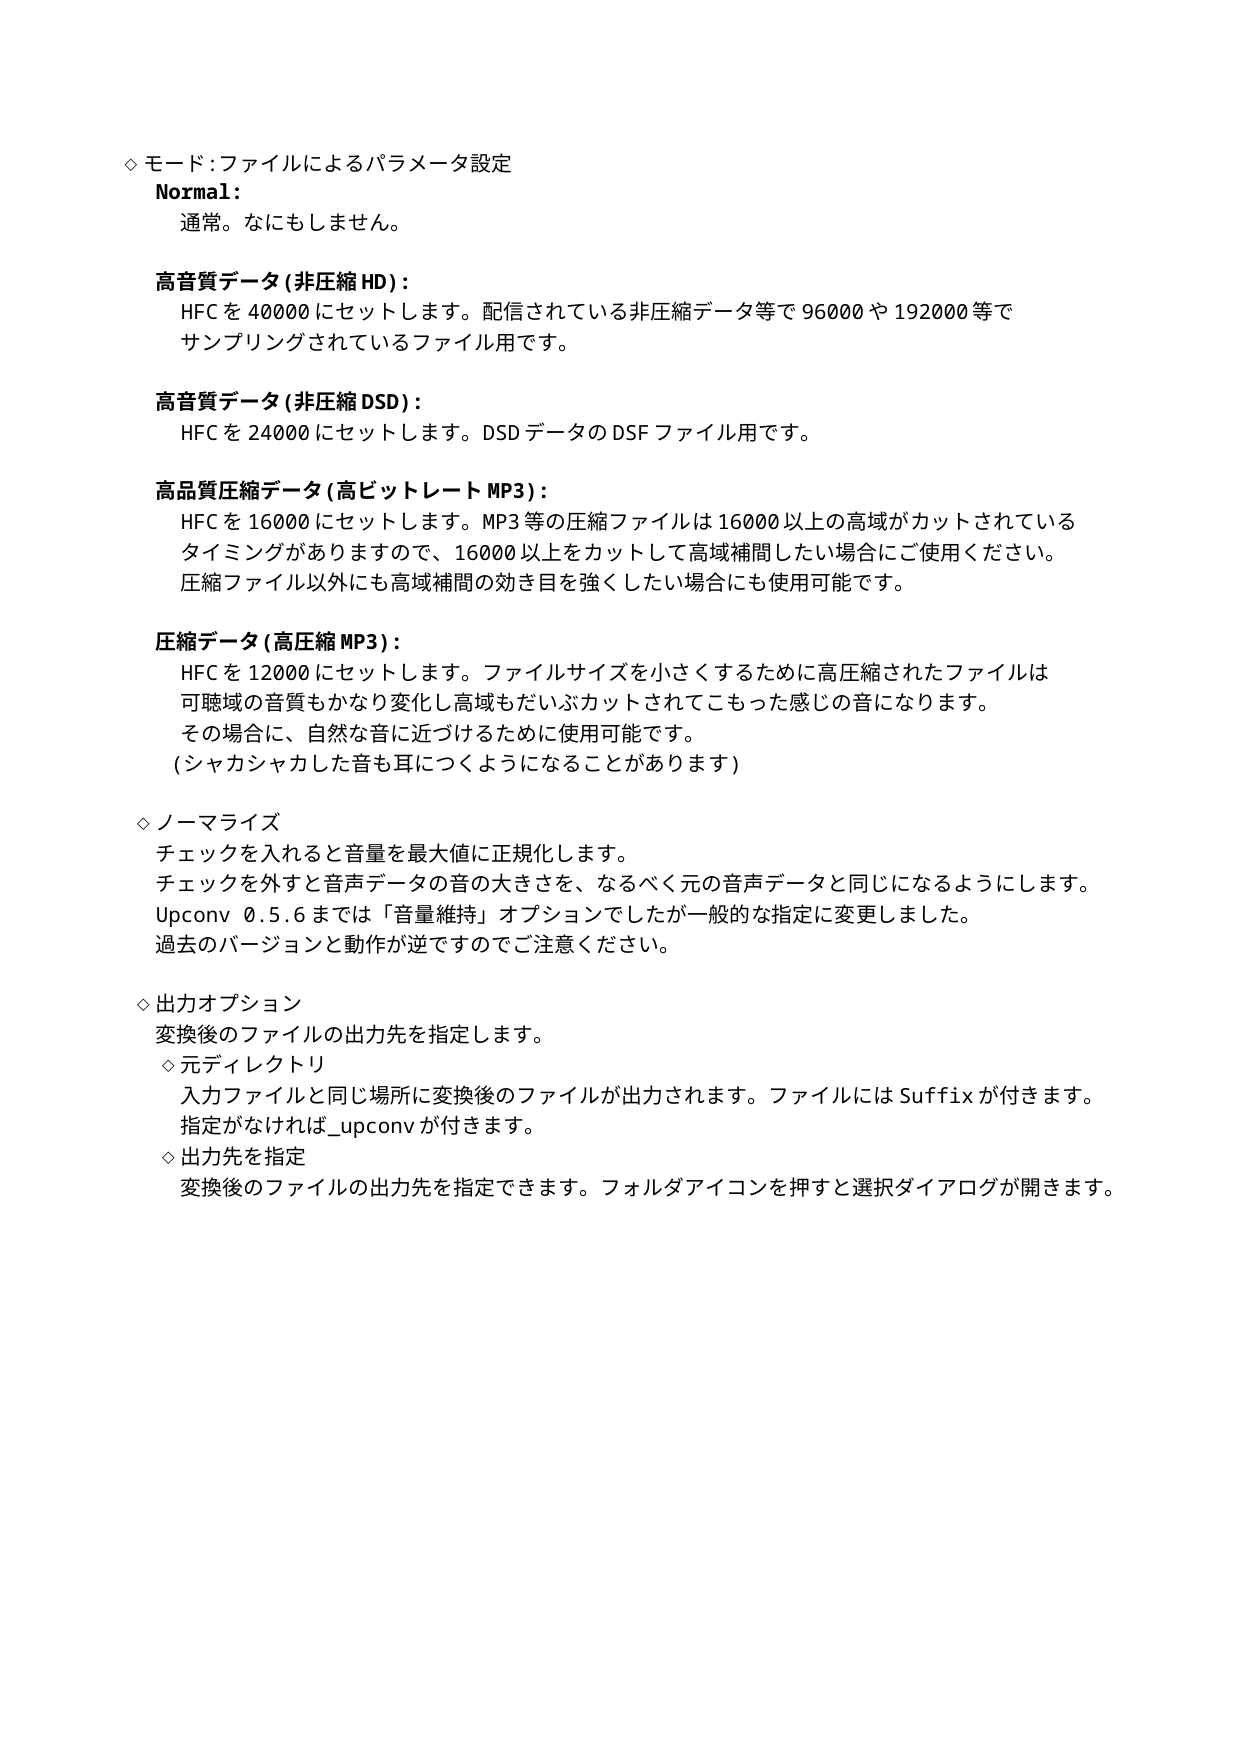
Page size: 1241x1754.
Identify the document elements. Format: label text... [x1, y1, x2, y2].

text ◇出力先を指定 [118, 1140, 1122, 1171]
text その場合に、自然な音に近づけるために使用可能です。 [118, 717, 1122, 747]
text HFCを16000にセットします。MP3等の圧縮ファイルは16000以上の高域がカットされている [118, 505, 1122, 536]
text チェックを外すと音声データの音の大きさを、なるべく元の音声データと同じになるようにします。 [118, 867, 1122, 898]
text 入力ファイルと同じ場所に変換後のファイルが出力されます。ファイルにはSuffixが付きます。 [118, 1079, 1122, 1109]
text (シャカシャカした音も耳につくようになることがあります) [118, 747, 1122, 778]
text サンプリングされているファイル用です。 [118, 326, 1122, 356]
text ◇出力オプション [118, 987, 1122, 1018]
text チェックを入れると音量を最大値に正規化します。 [118, 837, 1122, 867]
text 変換後のファイルの出力先を指定します。 [118, 1018, 1122, 1048]
text HFCを40000にセットします。配信されている非圧縮データ等で96000や192000等で [118, 295, 1122, 326]
text ◇ノーマライズ [118, 806, 1122, 837]
text ◇元ディレクトリ [118, 1048, 1122, 1079]
text 高品質圧縮データ(高ビットレートMP3): [118, 474, 1122, 505]
text HFCを12000にセットします。ファイルサイズを小さくするために高圧縮されたファイルは [118, 656, 1122, 686]
text 圧縮ファイル以外にも高域補間の効き目を強くしたい場合にも使用可能です。 [118, 566, 1122, 597]
text Normal: [118, 177, 1122, 206]
text 高音質データ(非圧縮DSD): [118, 385, 1122, 415]
text 過去のバージョンと動作が逆ですのでご注意ください。 [118, 928, 1122, 959]
text 指定がなければ_upconvが付きます。 [118, 1109, 1122, 1140]
text HFCを24000にセットします。DSDデータのDSFファイル用です。 [118, 415, 1122, 446]
text 変換後のファイルの出力先を指定できます。フォルダアイコンを押すと選択ダイアログが開きます。 [118, 1171, 1122, 1201]
text 高音質データ(非圧縮HD): [118, 265, 1122, 295]
text 圧縮データ(高圧縮MP3): [118, 625, 1122, 656]
text 通常。なにもしません。 [118, 206, 1122, 236]
text Upconv 0.5.6までは「音量維持」オプションでしたが一般的な指定に変更しました。 [118, 898, 1122, 928]
text ◇モード:ファイルによるパラメータ設定 [118, 147, 1122, 177]
text 可聴域の音質もかなり変化し高域もだいぶカットされてこもった感じの音になります。 [118, 686, 1122, 717]
text タイミングがありますので、16000以上をカットして高域補間したい場合にご使用ください。 [118, 536, 1122, 566]
